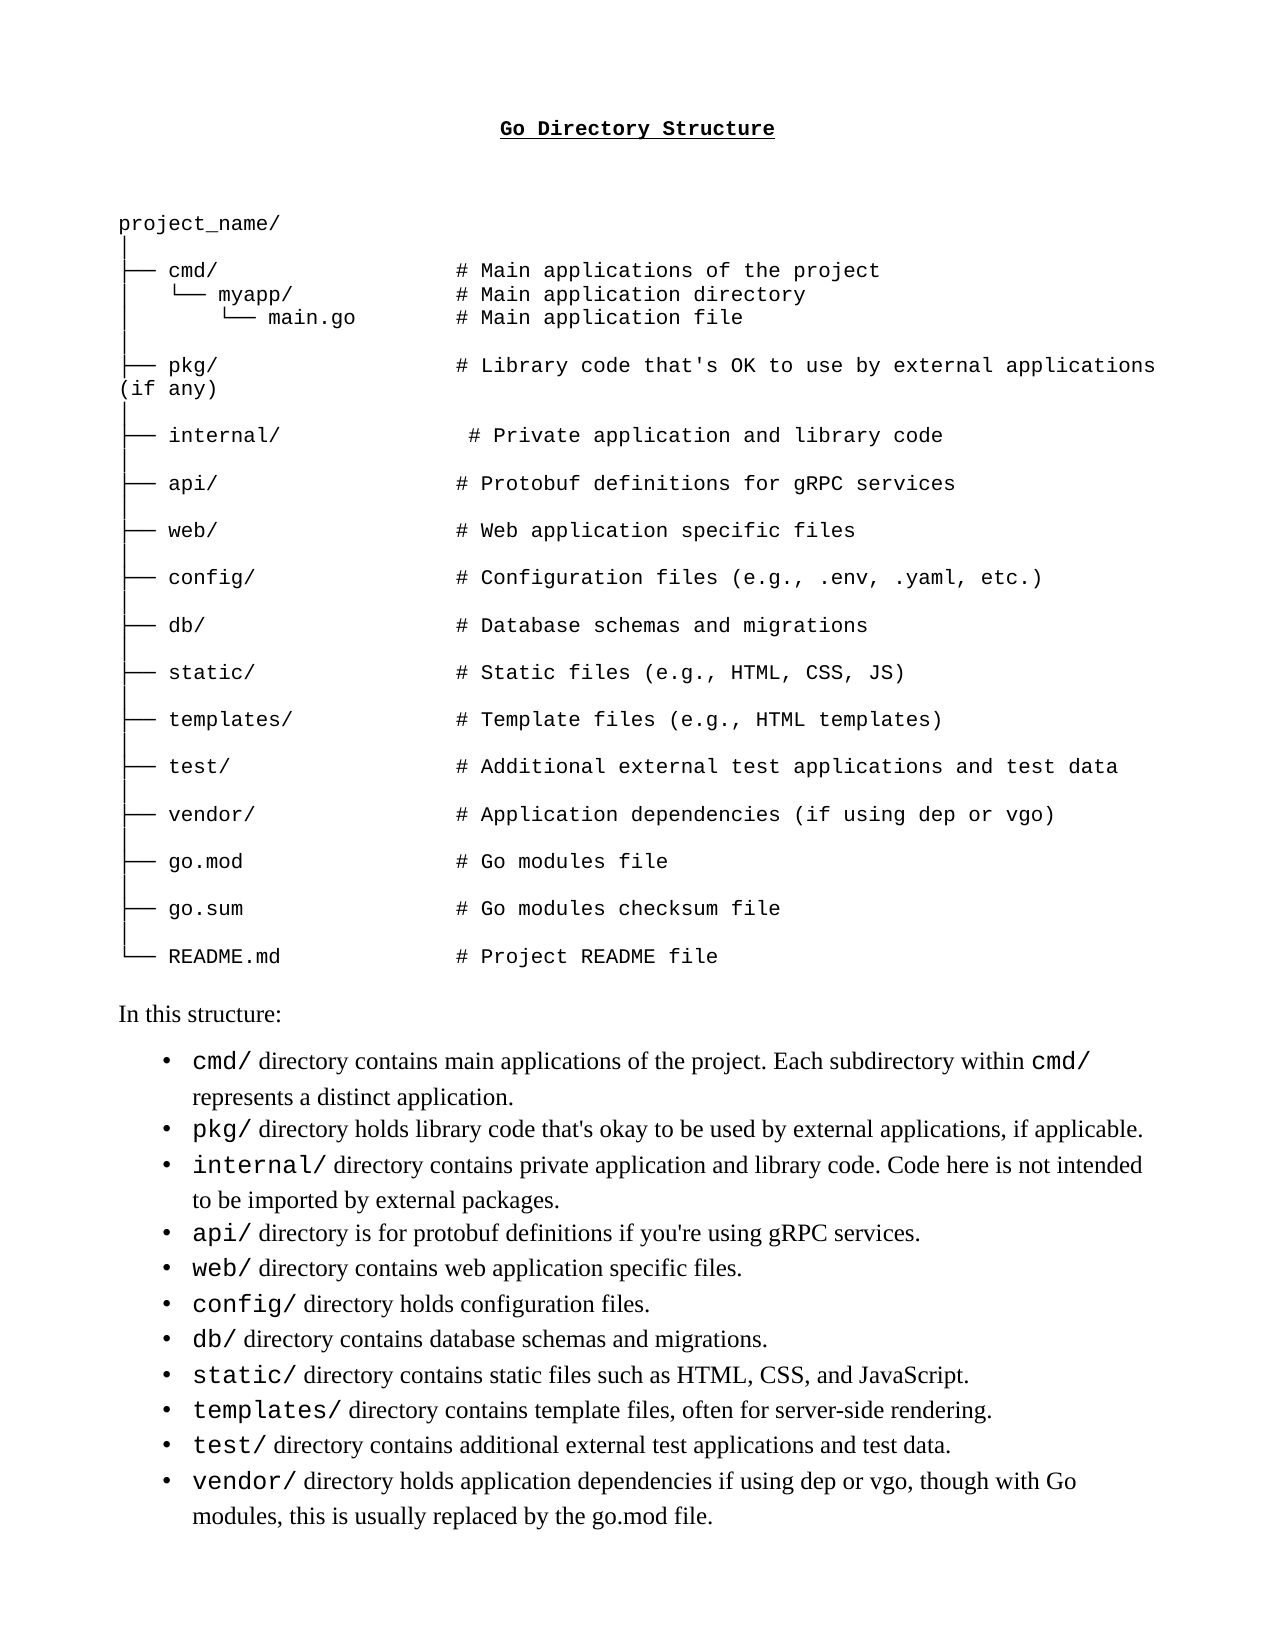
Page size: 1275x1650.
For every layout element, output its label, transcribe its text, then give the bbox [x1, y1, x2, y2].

text │ [118, 236, 1157, 260]
text ├── web/ # Web application specific files [118, 520, 1157, 544]
text ├── cmd/ # Main applications of the project [118, 260, 1157, 284]
list config/ directory holds configuration files. [162, 1289, 1157, 1320]
list static/ directory contains static files such as HTML, CSS, and JavaScript. [162, 1360, 1157, 1391]
text │ [118, 496, 1157, 520]
text │ [118, 331, 124, 354]
text ├── go.sum # Go modules checksum file [118, 898, 1157, 922]
list api/ directory is for protobuf definitions if you're using gRPC services. [162, 1218, 1157, 1249]
text │ [118, 544, 124, 567]
text ├── static/ # Static files (e.g., HTML, CSS, JS) [118, 662, 1157, 686]
text │ [125, 875, 1157, 898]
text │ [125, 331, 1157, 354]
text ├── test/ # Additional external test applications and test data [118, 757, 1157, 780]
list test/ directory contains additional external test applications and test data. [162, 1431, 1157, 1461]
text └── README.md # Project README file [118, 946, 1157, 969]
text In this structure: [118, 999, 1157, 1028]
list cmd/ directory contains main applications of the project. Each subdirectory within cmd/ represents a distinct application. [162, 1046, 1157, 1110]
text ├── api/ # Protobuf definitions for gRPC services [125, 473, 1157, 496]
text ├── internal/ # Private application and library code [118, 426, 1157, 449]
list vendor/ directory holds application dependencies if using dep or vgo, though with Go modules, this is usually replaced by the go.mod file. [162, 1466, 1157, 1530]
text Go Directory Structure [118, 118, 1157, 142]
text ├── config/ # Configuration files (e.g., .env, .yaml, etc.) [118, 567, 1157, 591]
text │ [118, 591, 1157, 615]
text │ [118, 780, 1157, 804]
text │ [118, 402, 124, 426]
text │ [125, 402, 1157, 426]
text │ [118, 733, 124, 757]
list internal/ directory contains private application and library code. Code here is not intended to be imported by external packages. [162, 1150, 1157, 1214]
text │ [125, 733, 1157, 757]
text │ └── main.go # Main application file [118, 307, 1157, 331]
text ├── pkg/ # Library code that's OK to use by external applications (if any) [118, 354, 1157, 402]
list templates/ directory contains template files, often for server-side rendering. [162, 1395, 1157, 1426]
text │ [118, 686, 124, 709]
text ├── templates/ # Template files (e.g., HTML templates) [118, 709, 1157, 733]
text │ [118, 638, 1157, 662]
text │ [118, 922, 1157, 946]
text │ [118, 827, 1157, 851]
list web/ directory contains web application specific files. [162, 1253, 1157, 1284]
text project_name/ [118, 213, 1157, 236]
text │ [118, 875, 124, 898]
text ├── db/ # Database schemas and migrations [125, 615, 1157, 638]
text │ [125, 686, 1157, 709]
list pkg/ directory holds library code that's okay to be used by external applications, if applicable. [162, 1114, 1157, 1145]
text ├── go.mod # Go modules file [118, 851, 1157, 875]
text │ [125, 544, 1157, 567]
list db/ directory contains database schemas and migrations. [162, 1324, 1157, 1355]
text ├── vendor/ # Application dependencies (if using dep or vgo) [125, 804, 1157, 827]
text │ [118, 449, 1157, 473]
text │ └── myapp/ # Main application directory [125, 284, 1157, 307]
